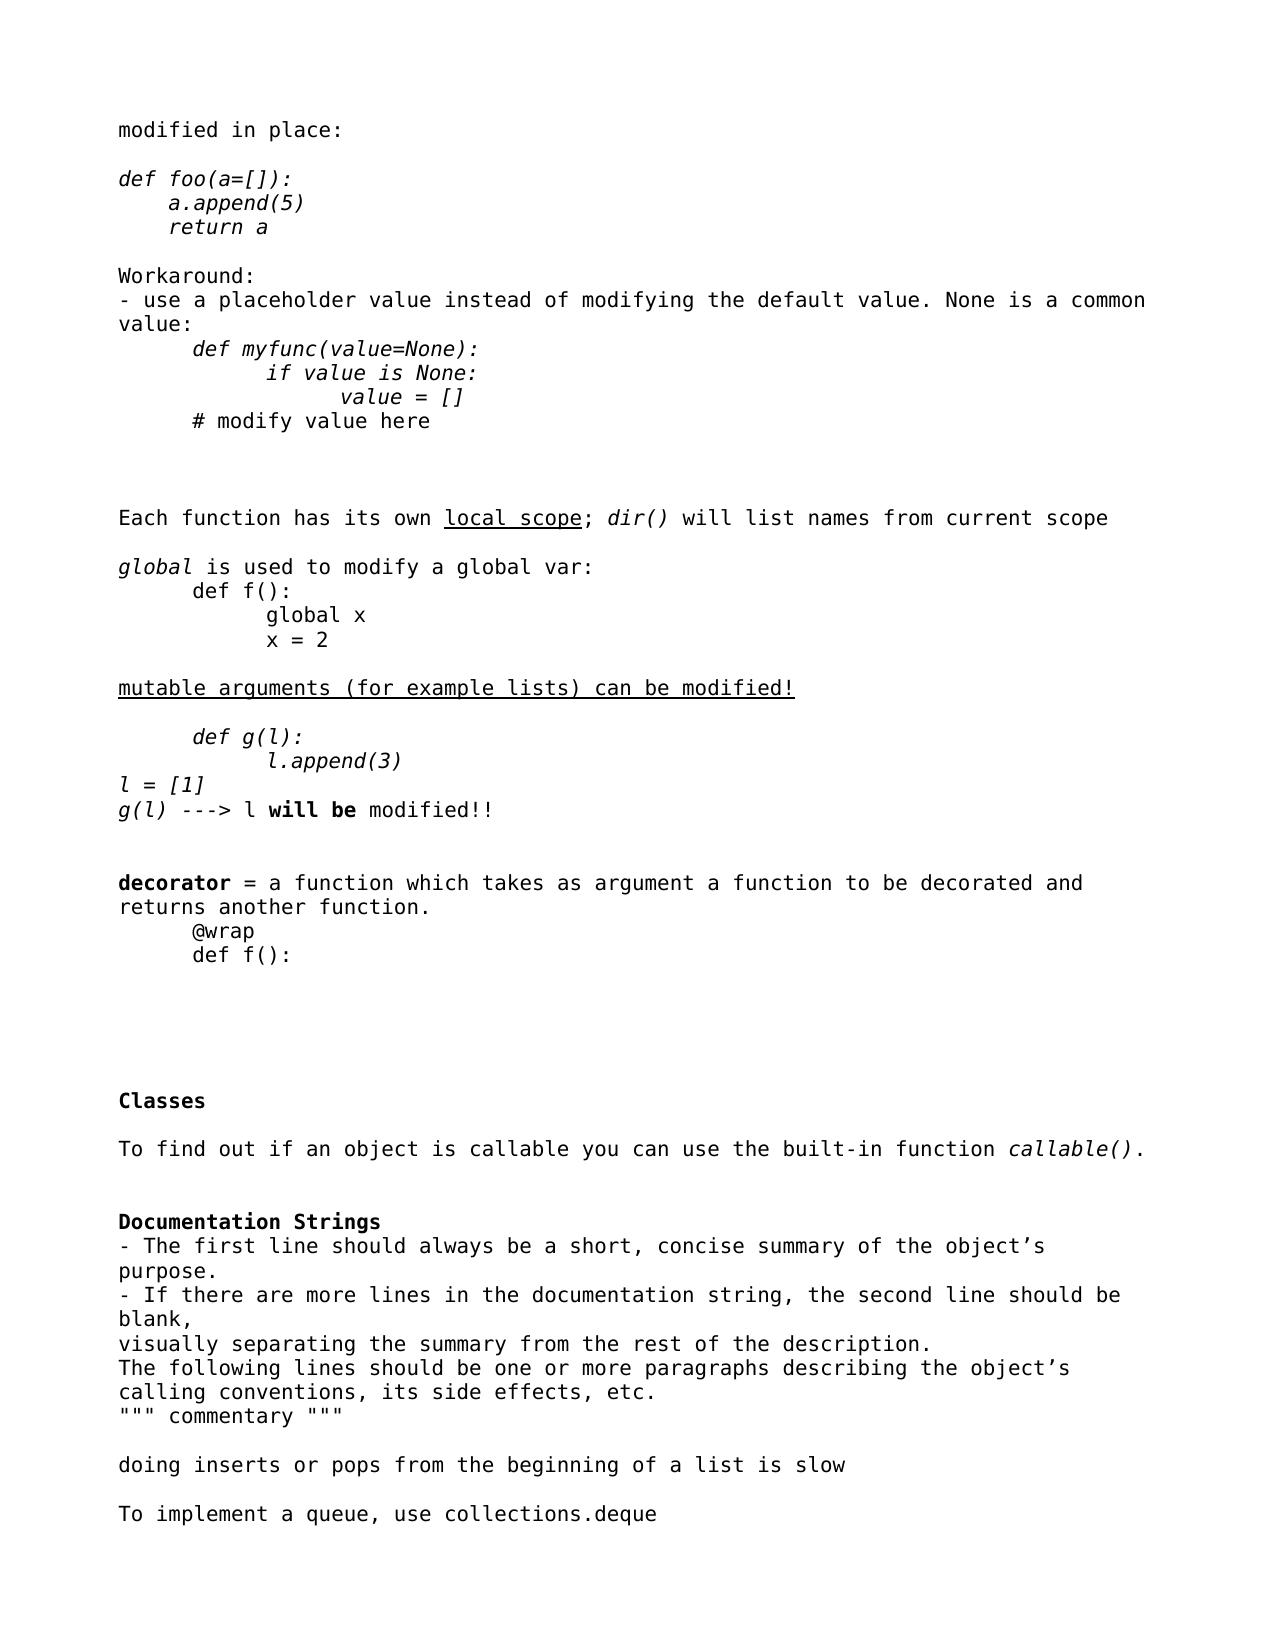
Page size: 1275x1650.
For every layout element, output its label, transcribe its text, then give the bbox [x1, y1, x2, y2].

text @wrap [118, 919, 1157, 943]
text To implement a queue, use collections.deque [118, 1502, 1157, 1526]
text mutable arguments (for example lists) can be modified! [118, 676, 1157, 701]
text a.append(5) [118, 191, 1157, 215]
text The following lines should be one or more paragraphs describing the object’s calling conventions, its side effects, etc. [118, 1356, 1157, 1404]
text visually separating the summary from the rest of the description. [118, 1332, 1157, 1356]
text - The first line should always be a short, concise summary of the object’s purpose. [118, 1234, 1157, 1283]
text Classes [118, 1089, 1157, 1113]
text value = [] [118, 385, 1157, 409]
text To find out if an object is callable you can use the built-in function callable(). [118, 1137, 1157, 1162]
text def foo(a=[]): [118, 167, 1157, 191]
text modified in place: [118, 118, 1157, 142]
text doing inserts or pops from the beginning of a list is slow [118, 1453, 1157, 1477]
text global is used to modify a global var: [118, 555, 1157, 579]
text def g(l): [118, 725, 1157, 749]
text Each function has its own local scope; dir() will list names from current scope [118, 506, 1157, 531]
text l.append(3) [118, 749, 1157, 773]
text decorator = a function which takes as argument a function to be decorated and returns another function. [118, 871, 1157, 919]
text """ commentary """ [118, 1404, 1157, 1429]
text Workaround: [118, 264, 1157, 288]
text Documentation Strings [118, 1210, 1157, 1234]
text def f(): [118, 579, 1157, 603]
text def myfunc(value=None): [118, 337, 1157, 361]
text return a [118, 215, 1157, 239]
text g(l) ---> l will be modified!! [118, 798, 1157, 822]
text def f(): [118, 943, 1157, 968]
text if value is None: [118, 361, 1157, 385]
text - If there are more lines in the documentation string, the second line should be blank, [118, 1283, 1157, 1332]
text l = [1] [118, 773, 1157, 798]
text x = 2 [118, 628, 1157, 652]
text # modify value here [118, 409, 1157, 434]
text global x [118, 603, 1157, 628]
text - use a placeholder value instead of modifying the default value. None is a common value: [118, 288, 1157, 337]
